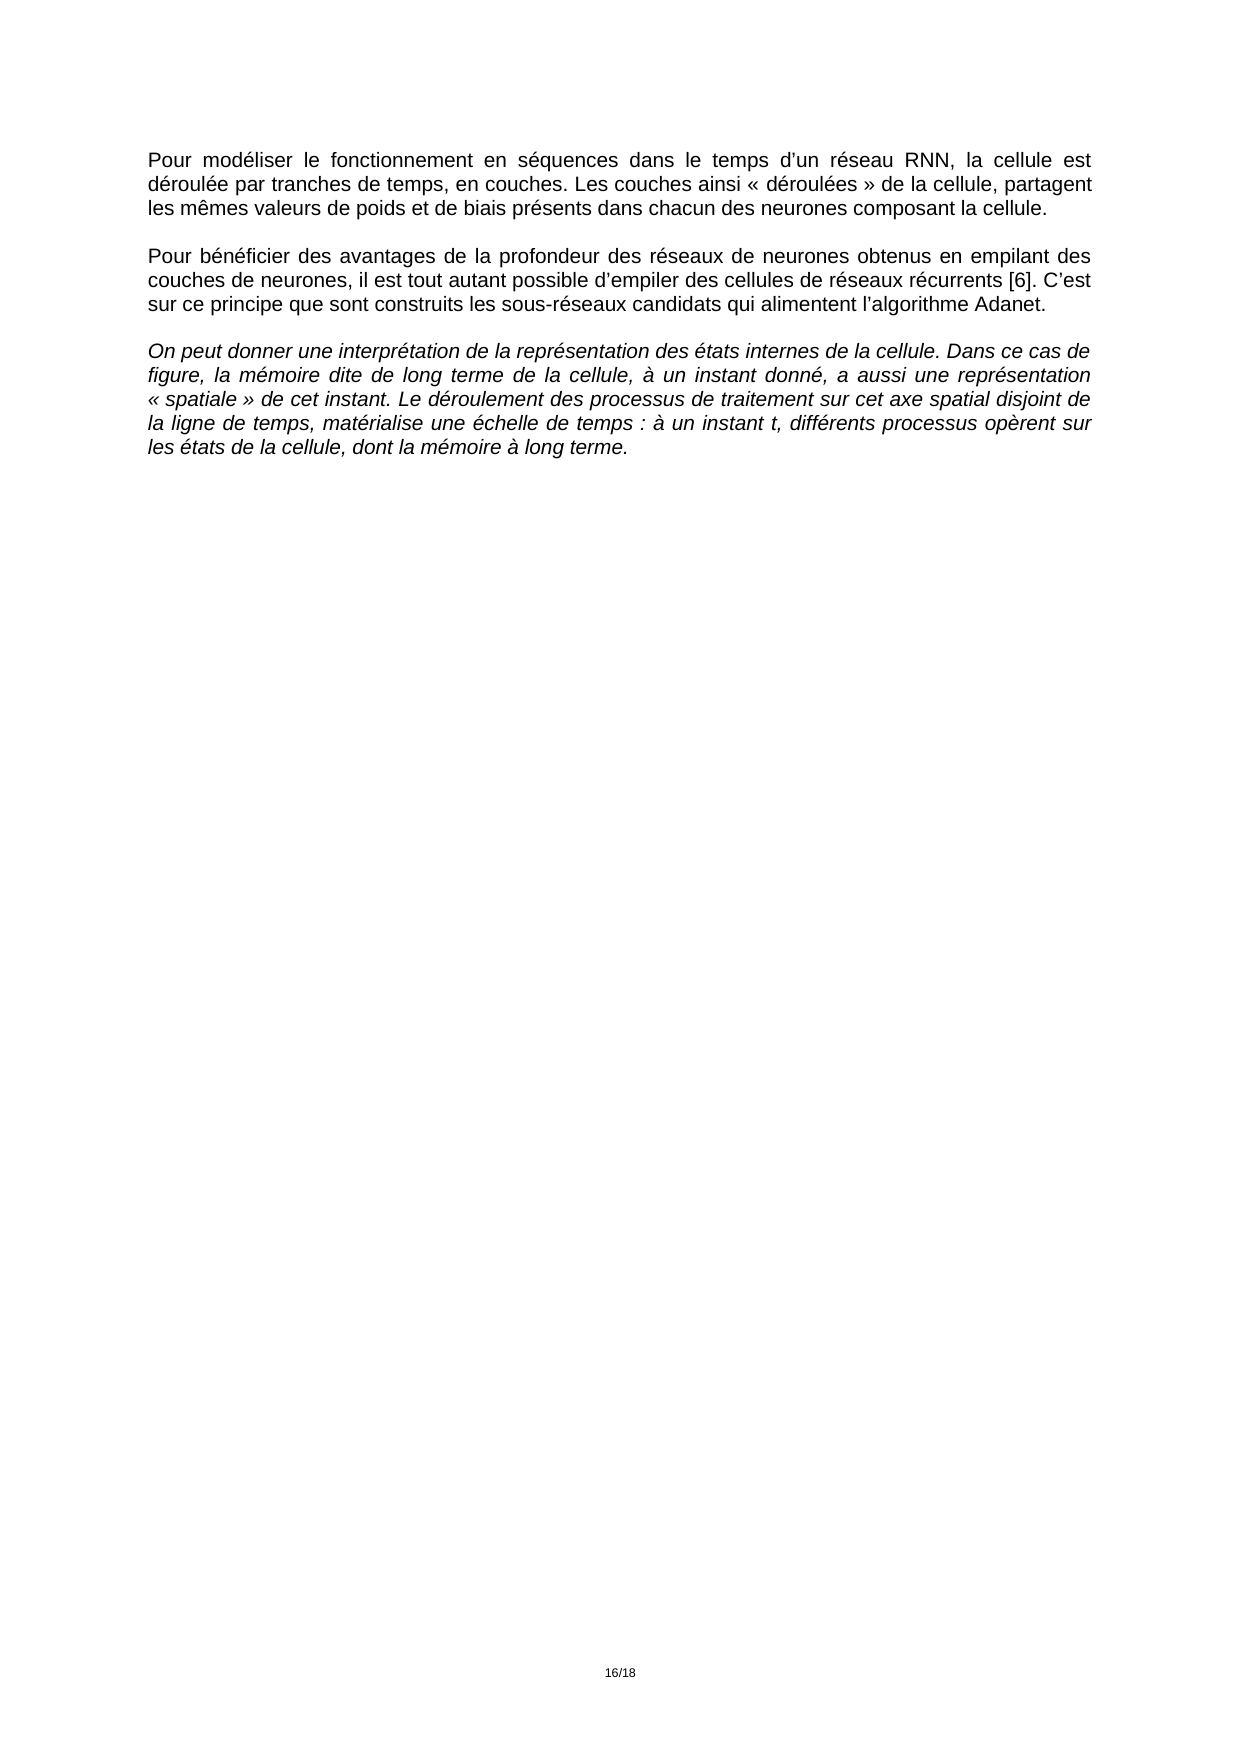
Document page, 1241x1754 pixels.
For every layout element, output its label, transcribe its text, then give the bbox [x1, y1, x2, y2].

text Pour bénéficier des avantages de la profondeur des réseaux de neurones obtenus en empilant des couches de neurones, il est tout autant possible d’empiler des cellules de réseaux récurrents [6]. C’est sur ce principe que sont construits les sous-réseaux candidats qui alimentent l’algorithme Adanet. [148, 243, 1092, 315]
text Pour modéliser le fonctionnement en séquences dans le temps d’un réseau RNN, la cellule est déroulée par tranches de temps, en couches. Les couches ainsi « déroulées » de la cellule, partagent les mêmes valeurs de poids et de biais présents dans chacun des neurones composant la cellule. [148, 148, 1092, 219]
text On peut donner une interprétation de la représentation des états internes de la cellule. Dans ce cas de figure, la mémoire dite de long terme de la cellule, à un instant donné, a aussi une représentation « spatiale » de cet instant. Le déroulement des processus de traitement sur cet axe spatial disjoint de la ligne de temps, matérialise une échelle de temps : à un instant t, différents processus opèrent sur les états de la cellule, dont la mémoire à long terme. [148, 339, 1092, 459]
